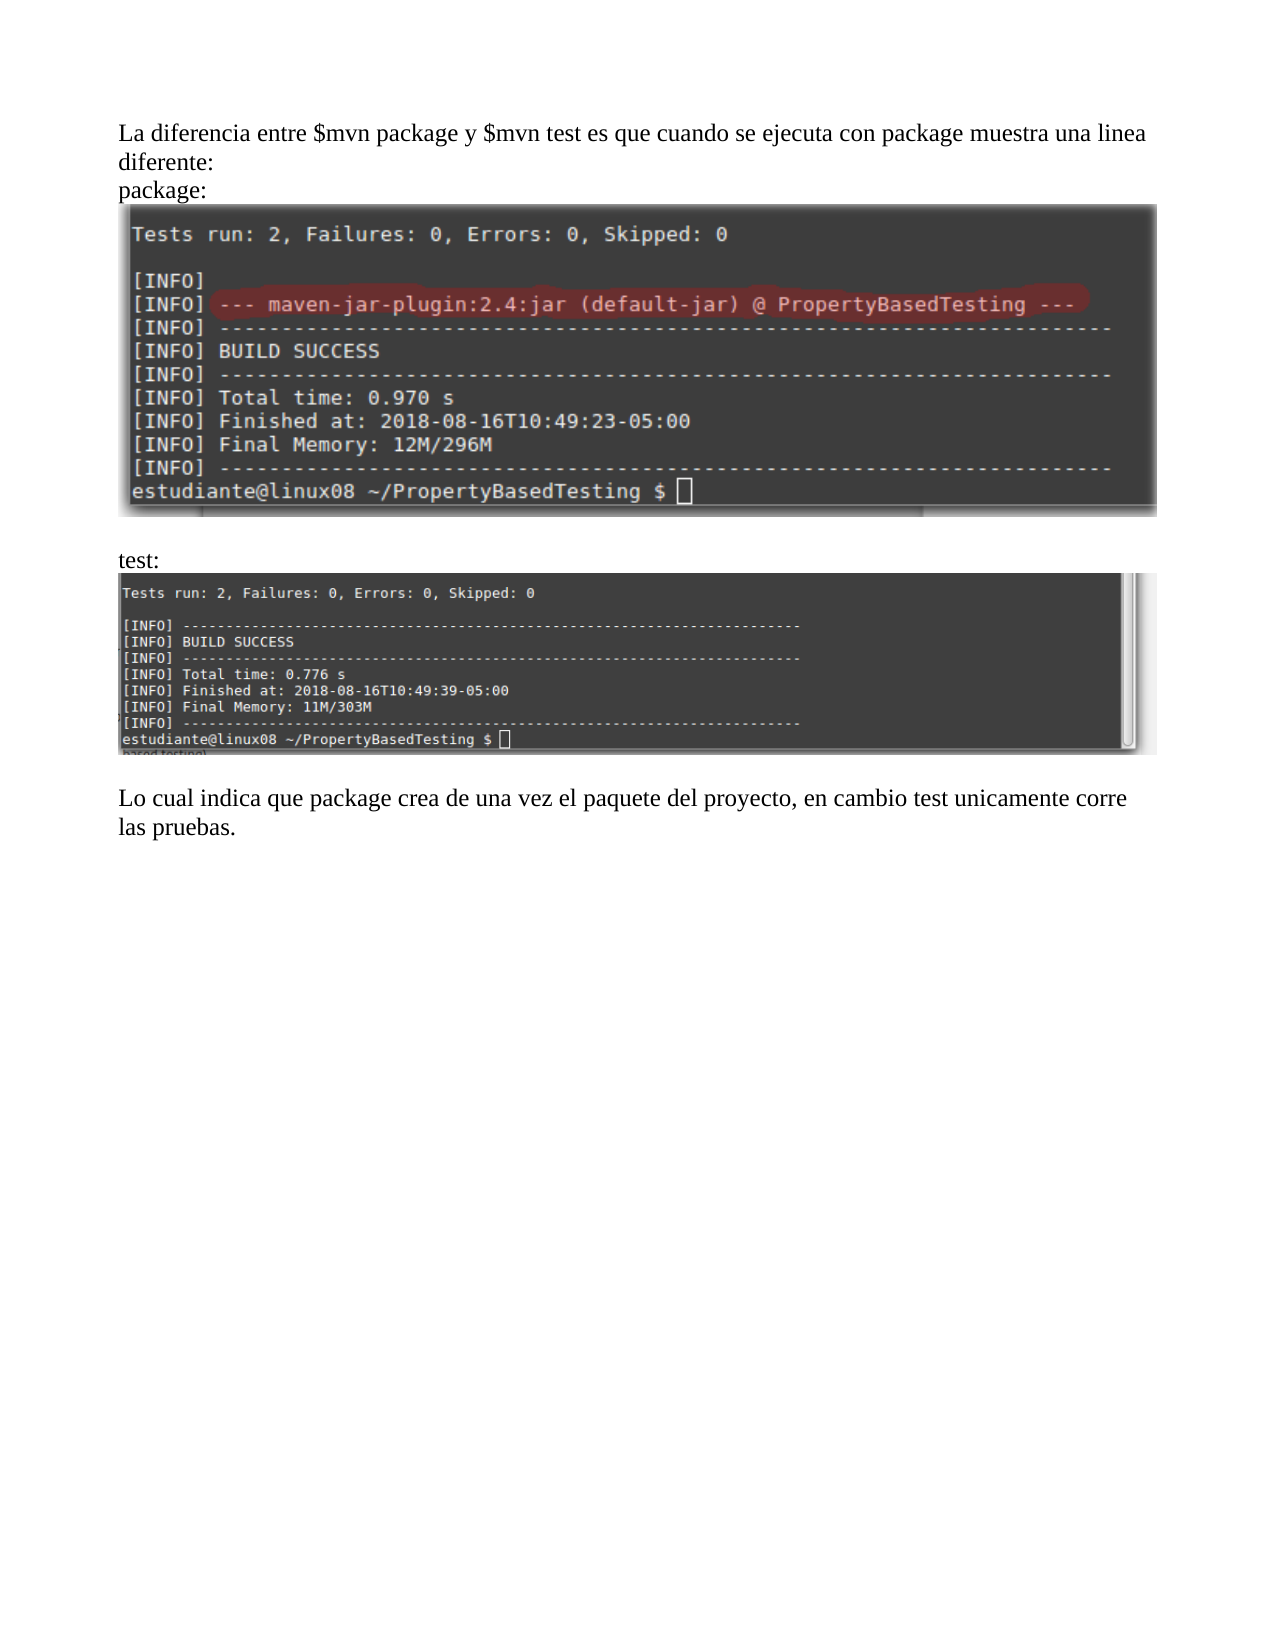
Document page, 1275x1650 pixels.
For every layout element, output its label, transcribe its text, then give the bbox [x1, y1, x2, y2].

picture [118, 573, 1157, 755]
text test: [118, 545, 1157, 573]
text Lo cual indica que package crea de una vez el paquete del proyecto, en cambio test unicamente corre las pruebas. [118, 783, 1157, 841]
picture [118, 204, 1157, 517]
text package: [118, 176, 1157, 204]
text La diferencia entre $mvn package y $mvn test es que cuando se ejecuta con package muestra una linea diferente: [118, 118, 1157, 176]
